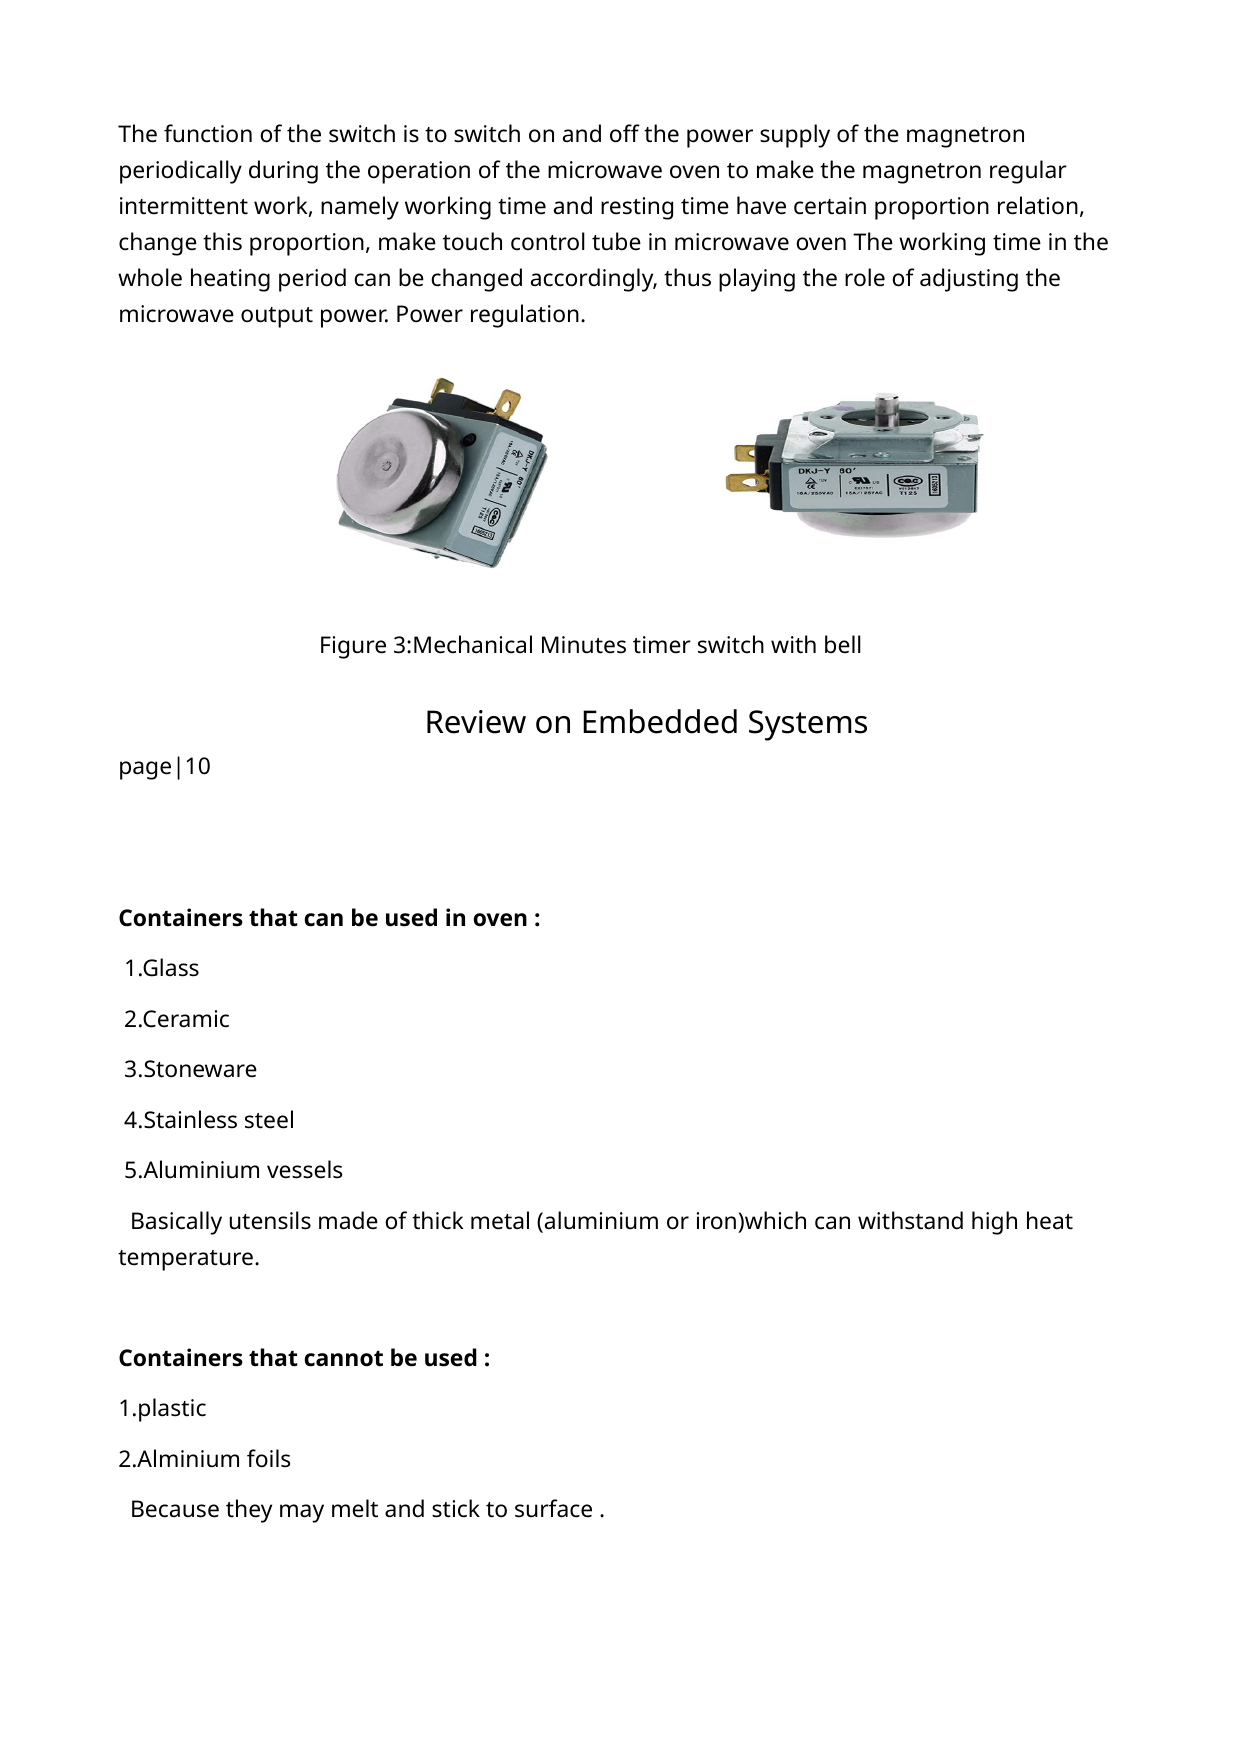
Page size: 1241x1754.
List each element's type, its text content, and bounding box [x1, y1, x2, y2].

text 1.Glass [118, 952, 1122, 983]
picture [715, 370, 1007, 553]
text Basically utensils made of thick metal (aluminium or iron)which can withstand high heat temperature. [118, 1205, 1122, 1272]
picture [333, 373, 567, 573]
text 3.Stoneware [118, 1053, 1122, 1084]
text Review on Embedded Systems page|10 [118, 689, 1122, 781]
text Containers that cannot be used : [118, 1342, 1122, 1373]
text 5.Aluminium vessels [118, 1154, 1122, 1186]
text 2.Ceramic [118, 1003, 1122, 1034]
text Because they may melt and stick to surface . [118, 1493, 1122, 1525]
text 2.Alminium foils [118, 1443, 1122, 1474]
text 1.plastic [118, 1392, 1122, 1424]
text The function of the switch is to switch on and off the power supply of the magnetron periodically during the operation of the microwave oven to make the magnetron regular intermittent work, namely working time and resting time have certain proportion relation, change this proportion, make touch control tube in microwave oven The working time in the whole heating period can be changed accordingly, thus playing the role of adjusting the microwave output power. Power regulation. [118, 118, 1122, 329]
text Containers that can be used in oven : [118, 902, 1122, 933]
text 4.Stainless steel [118, 1104, 1122, 1135]
text Figure 3:Mechanical Minutes timer switch with bell [118, 609, 1122, 666]
